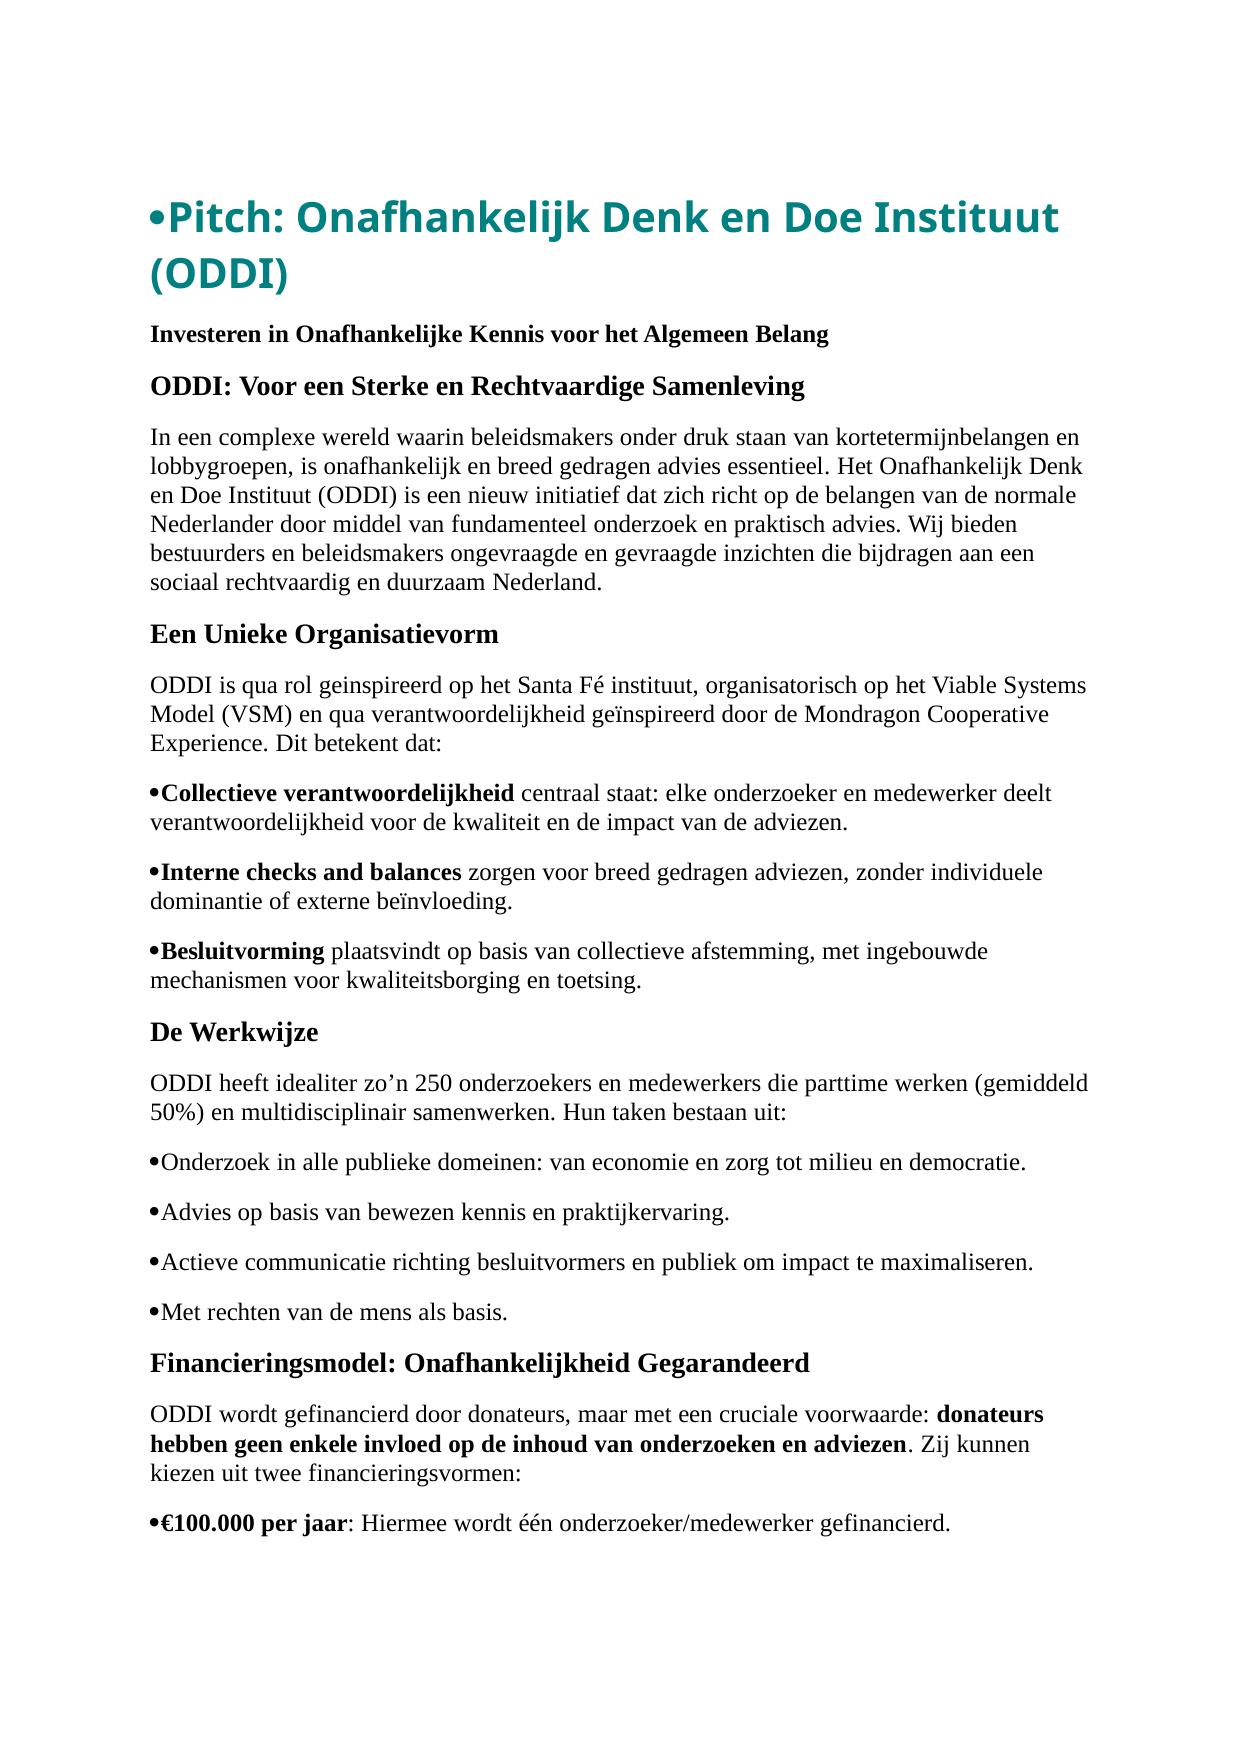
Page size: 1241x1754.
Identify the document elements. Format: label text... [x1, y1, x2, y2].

text ODDI: Voor een Sterke en Rechtvaardige Samenleving [150, 369, 1090, 401]
text In een complexe wereld waarin beleidsmakers onder druk staan van kortetermijnbelangen en lobbygroepen, is onafhankelijk en breed gedragen advies essentieel. Het Onafhankelijk Denk en Doe Instituut (ODDI) is een nieuw initiatief dat zich richt op de belangen van de normale Nederlander door middel van fundamenteel onderzoek en praktisch advies. Wij bieden bestuurders en beleidsmakers ongevraagde en gevraagde inzichten die bijdragen aan een sociaal rechtvaardig en duurzaam Nederland. [150, 422, 1090, 596]
text ODDI is qua rol geinspireerd op het Santa Fé instituut, organisatorisch op het Viable Systems Model (VSM) en qua verantwoordelijkheid geïnspireerd door de Mondragon Cooperative Experience. Dit betekent dat: [150, 670, 1090, 757]
list Met rechten van de mens als basis. [150, 1297, 1090, 1326]
text ODDI heeft idealiter zo’n 250 onderzoekers en medewerkers die parttime werken (gemiddeld 50%) en multidisciplinair samenwerken. Hun taken bestaan uit: [150, 1068, 1090, 1126]
text De Werkwijze [150, 1015, 1090, 1047]
list Actieve communicatie richting besluitvormers en publiek om impact te maximaliseren. [150, 1247, 1090, 1276]
list Onderzoek in alle publieke domeinen: van economie en zorg tot milieu en democratie. [150, 1147, 1090, 1176]
text Investeren in Onafhankelijke Kennis voor het Algemeen Belang [150, 319, 1090, 348]
list Collectieve verantwoordelijkheid centraal staat: elke onderzoeker en medewerker deelt verantwoordelijkheid voor de kwaliteit en de impact van de adviezen. [150, 778, 1090, 836]
list Besluitvorming plaatsvindt op basis van collectieve afstemming, met ingebouwde mechanismen voor kwaliteitsborging en toetsing. [150, 936, 1090, 994]
subtitle Pitch: Onafhankelijk Denk en Doe Instituut (ODDI) [150, 187, 1090, 300]
list Interne checks and balances zorgen voor breed gedragen adviezen, zonder individuele dominantie of externe beïnvloeding. [150, 857, 1090, 915]
text Een Unieke Organisatievorm [150, 617, 1090, 649]
text Financieringsmodel: Onafhankelijkheid Gegarandeerd [150, 1346, 1090, 1378]
list €100.000 per jaar: Hiermee wordt één onderzoeker/medewerker gefinancierd. [150, 1507, 1090, 1536]
list Advies op basis van bewezen kennis en praktijkervaring. [150, 1197, 1090, 1226]
text ODDI wordt gefinancierd door donateurs, maar met een cruciale voorwaarde: donateurs hebben geen enkele invloed op de inhoud van onderzoeken en adviezen. Zij kunnen kiezen uit twee financieringsvormen: [150, 1399, 1090, 1487]
